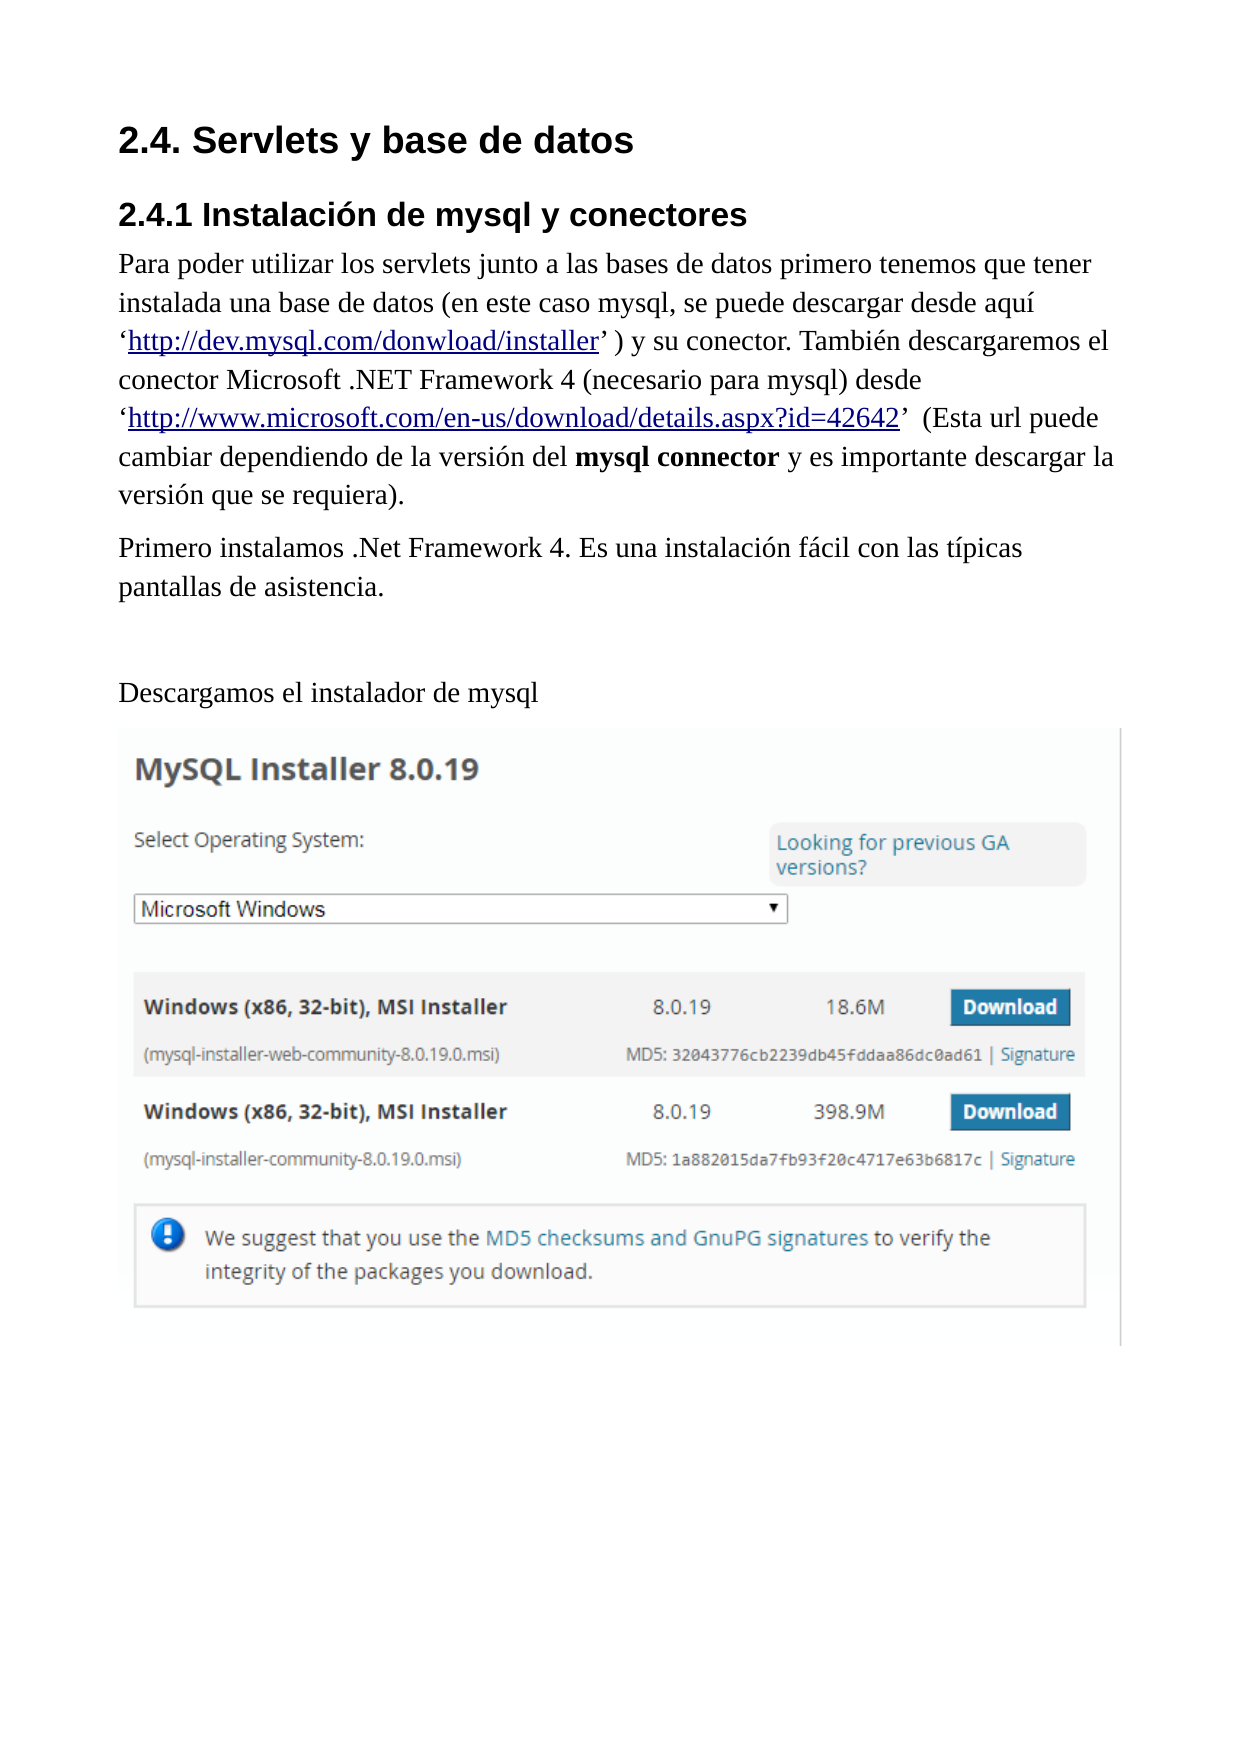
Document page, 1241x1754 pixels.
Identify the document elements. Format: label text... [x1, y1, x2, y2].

subtitle 2.4. Servlets y base de datos [118, 118, 1122, 162]
text Descargamos el instalador de mysql [118, 675, 1122, 709]
picture [118, 728, 1123, 1346]
text Primero instalamos .Net Framework 4. Es una instalación fácil con las típicas pantallas de asistencia. [118, 531, 1122, 603]
text Para poder utilizar los servlets junto a las bases de datos primero tenemos que tener instalada una base de datos (en este caso mysql, se puede descargar desde aquí ‘http://dev.mysql.com/donwload/installer’ ) y su conector. También descargaremos el conector Microsoft .NET Framework 4 (necesario para mysql) desde ‘http://www.microsoft.com/en-us/download/details.aspx?id=42642’ (Esta url puede cambiar dependiendo de la versión del mysql connector y es importante descargar la versión que se requiera). [118, 246, 1122, 511]
subtitle 2.4.1 Instalación de mysql y conectores [118, 195, 1122, 234]
